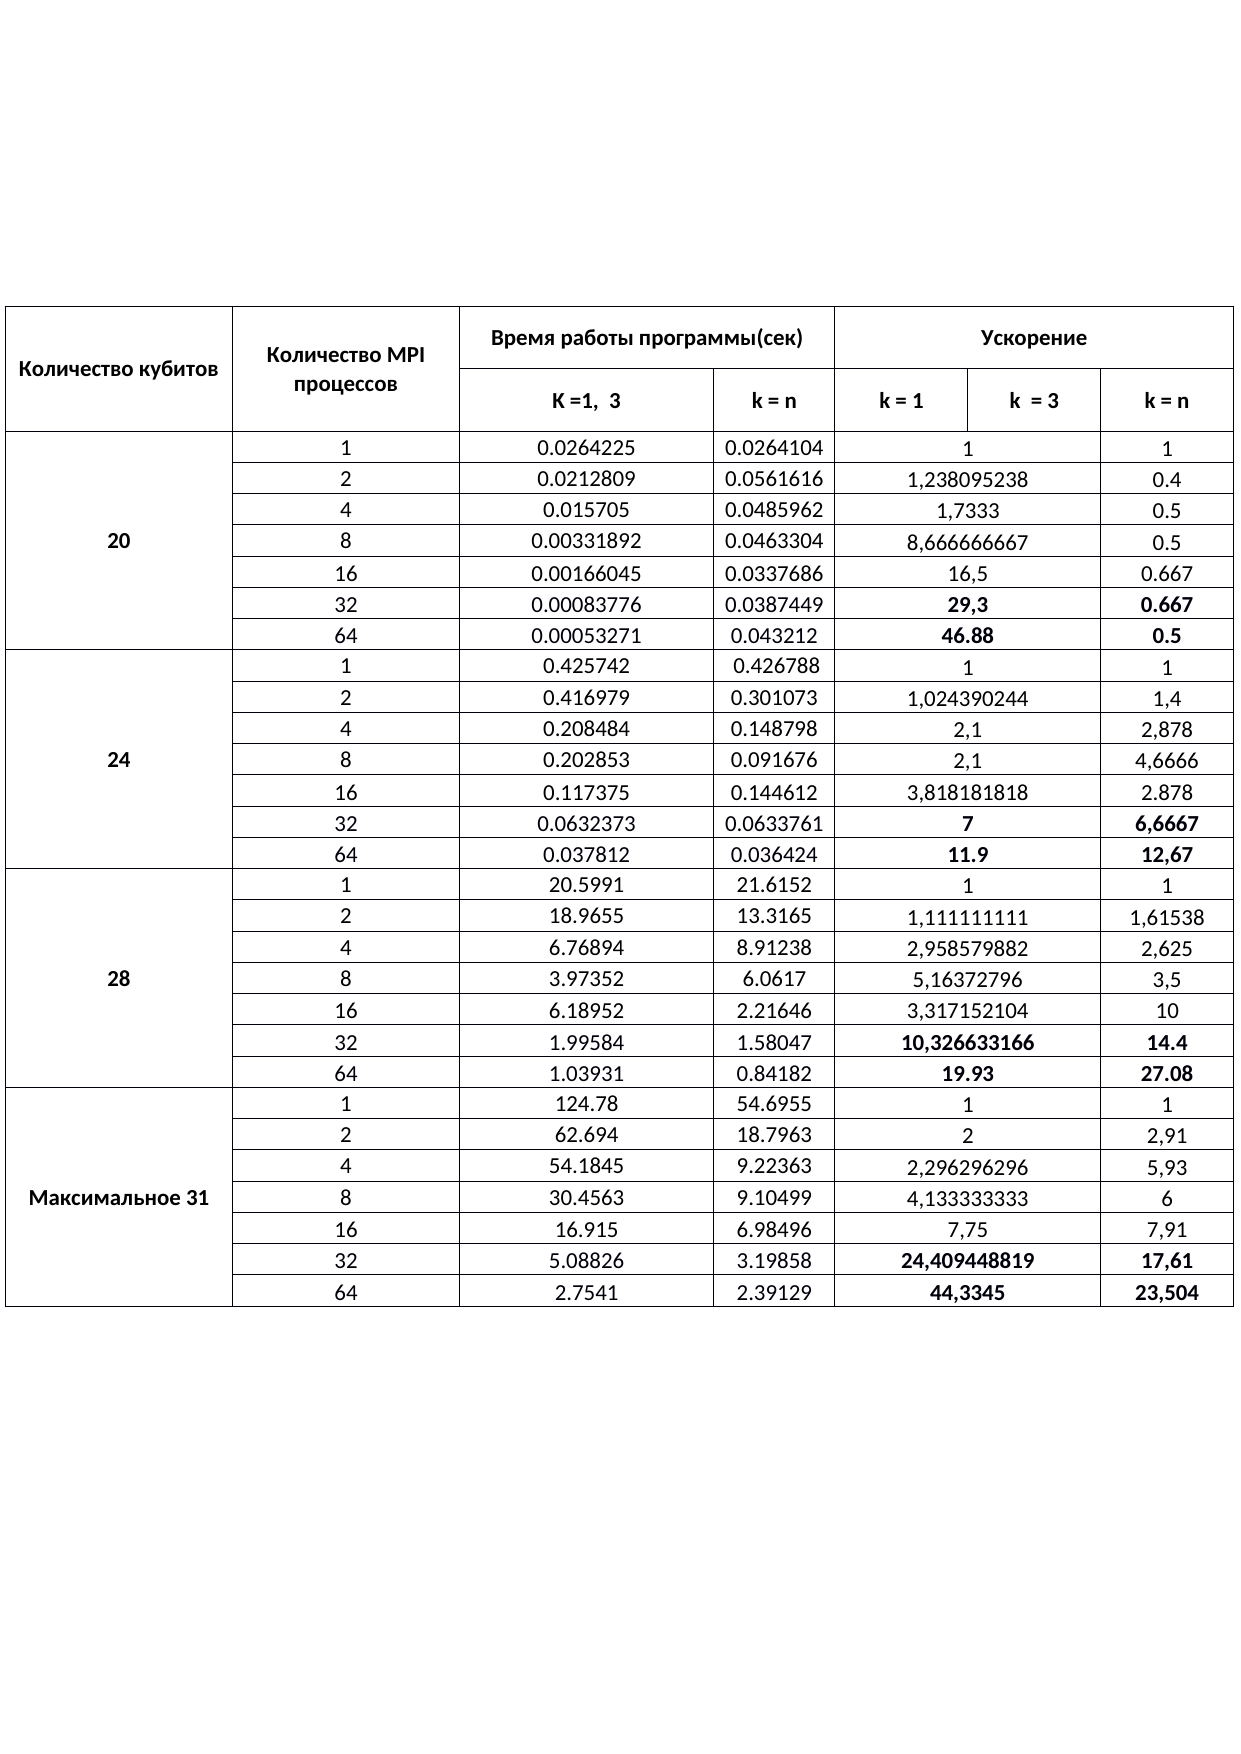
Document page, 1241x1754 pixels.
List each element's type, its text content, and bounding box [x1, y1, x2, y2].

table_cell 8,666666667 [835, 525, 1100, 556]
table_cell k = n [714, 369, 834, 431]
table_cell 0.0212809 [460, 463, 713, 493]
table_cell 1,61538 [1101, 900, 1233, 931]
table_cell 28 [6, 869, 232, 1087]
table_cell 4,6666 [1101, 744, 1233, 774]
table_cell 2.39129 [714, 1275, 834, 1306]
table_cell 2,958579882 [835, 932, 1100, 962]
table_cell 0.117375 [460, 775, 713, 806]
table_cell 1 [835, 1088, 1100, 1118]
table_cell 21.6152 [714, 869, 834, 899]
table_cell 4 [233, 494, 459, 524]
table_cell 0.667 [1101, 588, 1233, 618]
table_cell 12,67 [1101, 838, 1233, 868]
table_cell 32 [233, 1244, 459, 1274]
table_cell 3,317152104 [835, 994, 1100, 1024]
table_cell 2,296296296 [835, 1150, 1100, 1181]
table_header Количество кубитов [6, 307, 232, 431]
table_cell 1,4 [1101, 682, 1233, 712]
table_cell 64 [233, 838, 459, 868]
table_cell 1 [233, 869, 459, 899]
table_cell 4 [233, 1150, 459, 1181]
table_cell 27.08 [1101, 1057, 1233, 1087]
table_cell 2 [233, 682, 459, 712]
table_cell 16 [233, 1213, 459, 1243]
table_cell 2,878 [1101, 713, 1233, 743]
table_cell 2,625 [1101, 932, 1233, 962]
table_cell 0.148798 [714, 713, 834, 743]
table_cell 7 [835, 807, 1100, 837]
table_cell 1 [1101, 432, 1233, 462]
table_cell 0.0264225 [460, 432, 713, 462]
table_cell 0.208484 [460, 713, 713, 743]
table_cell k = 3 [968, 369, 1100, 431]
table_cell 1 [233, 650, 459, 681]
table_cell 2 [233, 1119, 459, 1149]
table_cell 16.915 [460, 1213, 713, 1243]
table_cell 0.425742 [460, 650, 713, 681]
table_cell 0.0463304 [714, 525, 834, 556]
table_cell 6.18952 [460, 994, 713, 1024]
table_cell 18.9655 [460, 900, 713, 931]
table_cell 32 [233, 588, 459, 618]
table_cell 0.091676 [714, 744, 834, 774]
table_cell 14.4 [1101, 1025, 1233, 1056]
table_cell 54.1845 [460, 1150, 713, 1181]
table_cell 0.0337686 [714, 557, 834, 587]
table_cell 1 [233, 1088, 459, 1118]
table_cell 46.88 [835, 619, 1100, 649]
table_cell 62.694 [460, 1119, 713, 1149]
table_cell 0.202853 [460, 744, 713, 774]
table_cell 3.19858 [714, 1244, 834, 1274]
table_cell 1 [835, 432, 1100, 462]
table_cell 0.00331892 [460, 525, 713, 556]
table_cell 0.667 [1101, 557, 1233, 587]
table_cell 24 [6, 650, 232, 868]
table_cell 0.5 [1101, 494, 1233, 524]
table_cell 4 [233, 932, 459, 962]
table_cell 6,6667 [1101, 807, 1233, 837]
table_cell 0.5 [1101, 619, 1233, 649]
table_cell 30.4563 [460, 1182, 713, 1212]
table_cell 0.301073 [714, 682, 834, 712]
table_cell 1 [1101, 869, 1233, 899]
table_header Время работы программы(сек) [460, 307, 834, 368]
table_cell 9.22363 [714, 1150, 834, 1181]
table_cell 0.84182 [714, 1057, 834, 1087]
table_cell 6 [1101, 1182, 1233, 1212]
table_cell 0.426788 [714, 650, 834, 681]
table_cell 24,409448819 [835, 1244, 1100, 1274]
table_cell 16 [233, 557, 459, 587]
table_cell 6.76894 [460, 932, 713, 962]
table_cell 3,818181818 [835, 775, 1100, 806]
table_cell 54.6955 [714, 1088, 834, 1118]
table_cell 10,326633166 [835, 1025, 1100, 1056]
table_cell 1,111111111 [835, 900, 1100, 931]
table_cell 0.416979 [460, 682, 713, 712]
table_cell 0.0264104 [714, 432, 834, 462]
table_cell 8 [233, 525, 459, 556]
table_cell 8 [233, 1182, 459, 1212]
table_cell 0.043212 [714, 619, 834, 649]
table_cell 2 [233, 900, 459, 931]
table_cell 5,16372796 [835, 963, 1100, 993]
table_cell 1.03931 [460, 1057, 713, 1087]
table_cell 18.7963 [714, 1119, 834, 1149]
table_cell 20 [6, 432, 232, 649]
table_cell 19.93 [835, 1057, 1100, 1087]
table_cell 2 [233, 463, 459, 493]
table_cell 64 [233, 619, 459, 649]
table_cell 0.144612 [714, 775, 834, 806]
table_cell 16,5 [835, 557, 1100, 587]
table_cell 124.78 [460, 1088, 713, 1118]
table_cell 1,7333 [835, 494, 1100, 524]
table_cell 0.037812 [460, 838, 713, 868]
table_cell 6.98496 [714, 1213, 834, 1243]
table_cell Максимальное 31 [6, 1088, 232, 1306]
table_cell 0.0633761 [714, 807, 834, 837]
table_cell 8.91238 [714, 932, 834, 962]
table_cell k = n [1101, 369, 1233, 431]
table_cell 0.00083776 [460, 588, 713, 618]
table_cell k = 1 [835, 369, 967, 431]
table_cell 4 [233, 713, 459, 743]
table_cell 23,504 [1101, 1275, 1233, 1306]
table_cell 0.0485962 [714, 494, 834, 524]
table_cell 5,93 [1101, 1150, 1233, 1181]
table_cell 8 [233, 963, 459, 993]
table_cell 0.036424 [714, 838, 834, 868]
table_cell 0.0561616 [714, 463, 834, 493]
table_cell 32 [233, 1025, 459, 1056]
table_cell 6.0617 [714, 963, 834, 993]
table_cell 1,238095238 [835, 463, 1100, 493]
table_cell 2.878 [1101, 775, 1233, 806]
table_cell 4,133333333 [835, 1182, 1100, 1212]
table_header Ускорение [835, 307, 1233, 368]
table_cell 2,1 [835, 713, 1100, 743]
table_cell 44,3345 [835, 1275, 1100, 1306]
table_cell 1.58047 [714, 1025, 834, 1056]
table_cell 8 [233, 744, 459, 774]
table_header Количество MPI процессов [233, 307, 459, 431]
table_cell 1,024390244 [835, 682, 1100, 712]
table_cell 17,61 [1101, 1244, 1233, 1274]
table_cell 0.0387449 [714, 588, 834, 618]
table_cell 1 [1101, 1088, 1233, 1118]
table_cell 3.97352 [460, 963, 713, 993]
table_cell 16 [233, 775, 459, 806]
table_cell 2,91 [1101, 1119, 1233, 1149]
table_cell 20.5991 [460, 869, 713, 899]
table_cell 1 [1101, 650, 1233, 681]
table_cell 1.99584 [460, 1025, 713, 1056]
table_cell 13.3165 [714, 900, 834, 931]
table_cell 1 [835, 650, 1100, 681]
table_cell 0.0632373 [460, 807, 713, 837]
table_cell 32 [233, 807, 459, 837]
table_cell 11.9 [835, 838, 1100, 868]
table_cell 0.015705 [460, 494, 713, 524]
table_cell 7,91 [1101, 1213, 1233, 1243]
table_cell 10 [1101, 994, 1233, 1024]
table_cell 64 [233, 1057, 459, 1087]
table_cell 16 [233, 994, 459, 1024]
table_cell 2.7541 [460, 1275, 713, 1306]
table_cell 2,1 [835, 744, 1100, 774]
table_cell 9.10499 [714, 1182, 834, 1212]
table_cell 2.21646 [714, 994, 834, 1024]
table_cell 5.08826 [460, 1244, 713, 1274]
table_cell 0.00166045 [460, 557, 713, 587]
table_cell 7,75 [835, 1213, 1100, 1243]
table_cell 1 [835, 869, 1100, 899]
table_cell 2 [835, 1119, 1100, 1149]
table_cell 1 [233, 432, 459, 462]
table_cell 0.00053271 [460, 619, 713, 649]
table_cell 29,3 [835, 588, 1100, 618]
table_cell K =1, 3 [460, 369, 713, 431]
table_cell 0.4 [1101, 463, 1233, 493]
table_cell 0.5 [1101, 525, 1233, 556]
table_cell 64 [233, 1275, 459, 1306]
table_cell 3,5 [1101, 963, 1233, 993]
